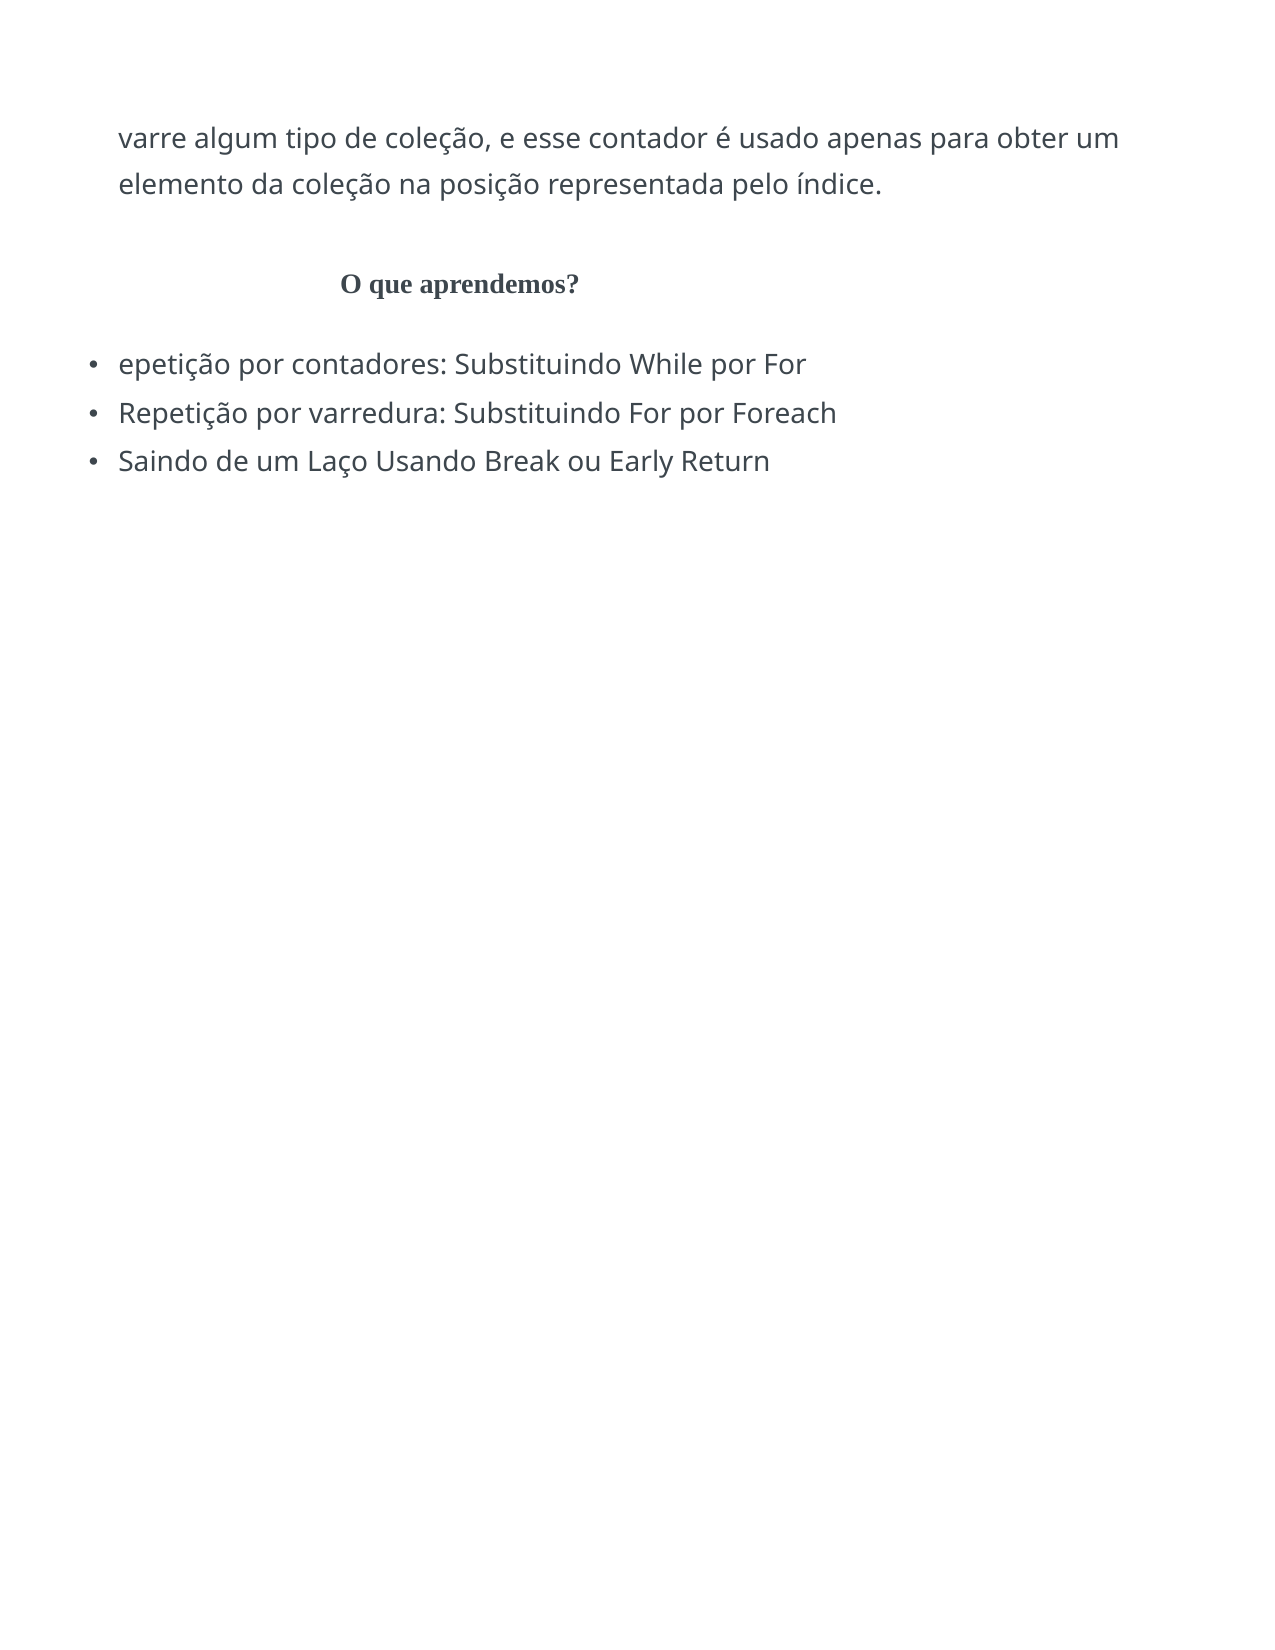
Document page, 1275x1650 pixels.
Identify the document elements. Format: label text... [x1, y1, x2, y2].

text varre algum tipo de coleção, e esse contador é usado apenas para obter um elemento da coleção na posição representada pelo índice. [118, 118, 1157, 202]
list Saindo de um Laço Usando Break ou Early Return [118, 431, 1157, 480]
list Repetição por varredura: Substituindo For por Foreach [118, 383, 1157, 431]
text O que aprendemos? [118, 267, 1157, 300]
list epetição por contadores: Substituindo While por For [118, 334, 1157, 383]
